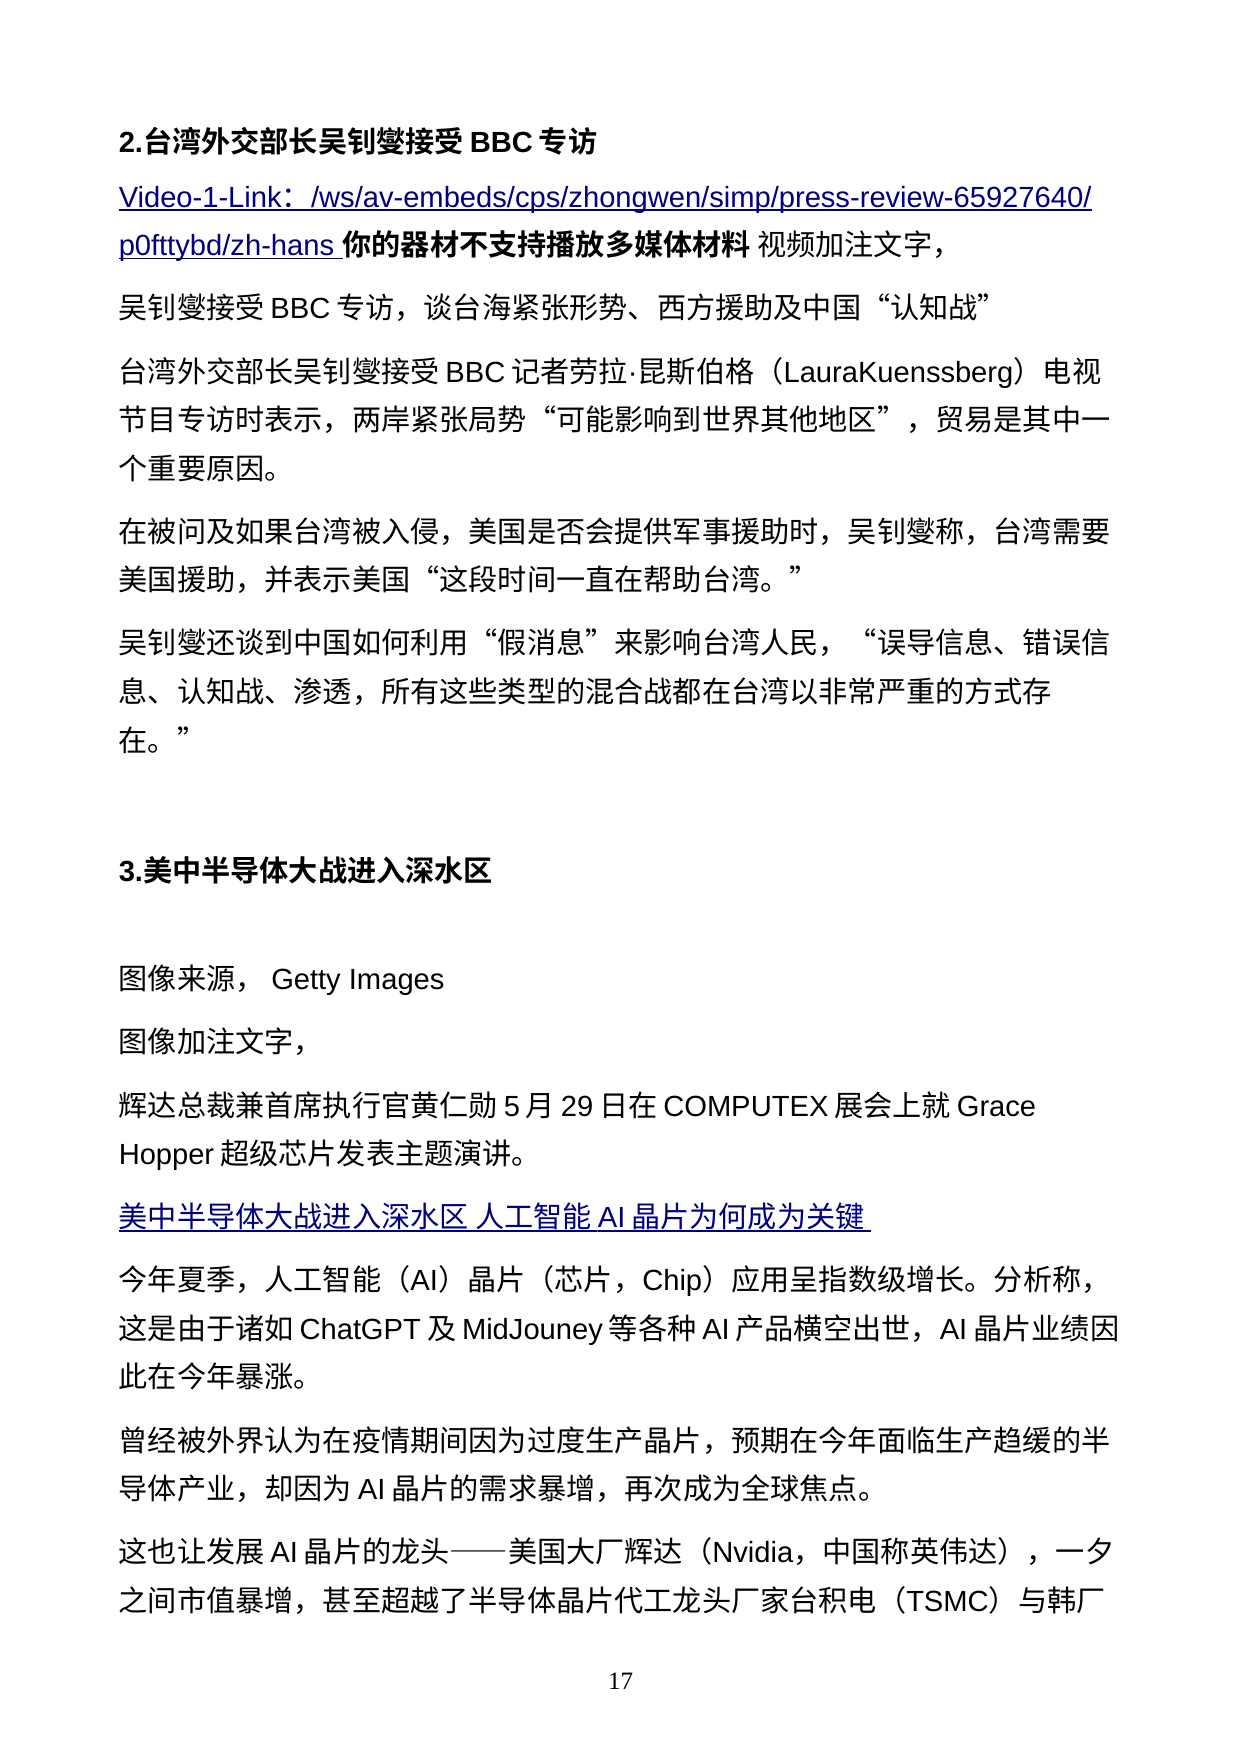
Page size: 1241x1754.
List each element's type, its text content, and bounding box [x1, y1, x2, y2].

text Video-1-Link：/ws/av-embeds/cps/zhongwen/simp/press-review-65927640/p0fttybd/zh-hans 你的器材不支持播放多媒体材料 视频加注文字， [118, 173, 1122, 264]
subtitle 2.台湾外交部长吴钊燮接受BBC专访 [118, 118, 1122, 161]
text 在被问及如果台湾被入侵，美国是否会提供军事援助时，吴钊燮称，台湾需要美国援助，并表示美国“这段时间一直在帮助台湾。” [118, 508, 1122, 599]
text 吴钊燮接受BBC专访，谈台海紧张形势、西方援助及中国“认知战” [118, 285, 1122, 327]
subtitle 3.美中半导体大战进入深水区 [118, 848, 1122, 890]
text 今年夏季，人工智能（AI）晶片（芯片，Chip）应用呈指数级增长。分析称，这是由于诸如ChatGPT及MidJouney等各种AI产品横空出世，AI晶片业绩因此在今年暴涨。 [118, 1257, 1122, 1396]
text 图像加注文字， [118, 1019, 1122, 1061]
text 吴钊燮还谈到中国如何利用“假消息”来影响台湾人民，“误导信息、错误信息、认知战、渗透，所有这些类型的混合战都在台湾以非常严重的方式存在。” [118, 620, 1122, 759]
text 曾经被外界认为在疫情期间因为过度生产晶片，预期在今年面临生产趋缓的半导体产业，却因为AI晶片的需求暴增，再次成为全球焦点。 [118, 1417, 1122, 1508]
text 图像来源， Getty Images [118, 956, 1122, 998]
text 这也让发展AI晶片的龙头——美国大厂辉达（Nvidia，中国称英伟达），一夕之间市值暴增，甚至超越了半导体晶片代工龙头厂家台积电（TSMC）与韩厂 [118, 1529, 1122, 1619]
text 美中半导体大战进入深水区 人工智能AI晶片为何成为关键 [118, 1194, 1122, 1236]
text 辉达总裁兼首席执行官黄仁勋5月29日在COMPUTEX展会上就Grace Hopper超级芯片发表主题演讲。 [118, 1082, 1122, 1173]
text 台湾外交部长吴钊燮接受BBC记者劳拉·昆斯伯格（LauraKuenssberg）电视节目专访时表示，两岸紧张局势“可能影响到世界其他地区”，贸易是其中一个重要原因。 [118, 348, 1122, 487]
